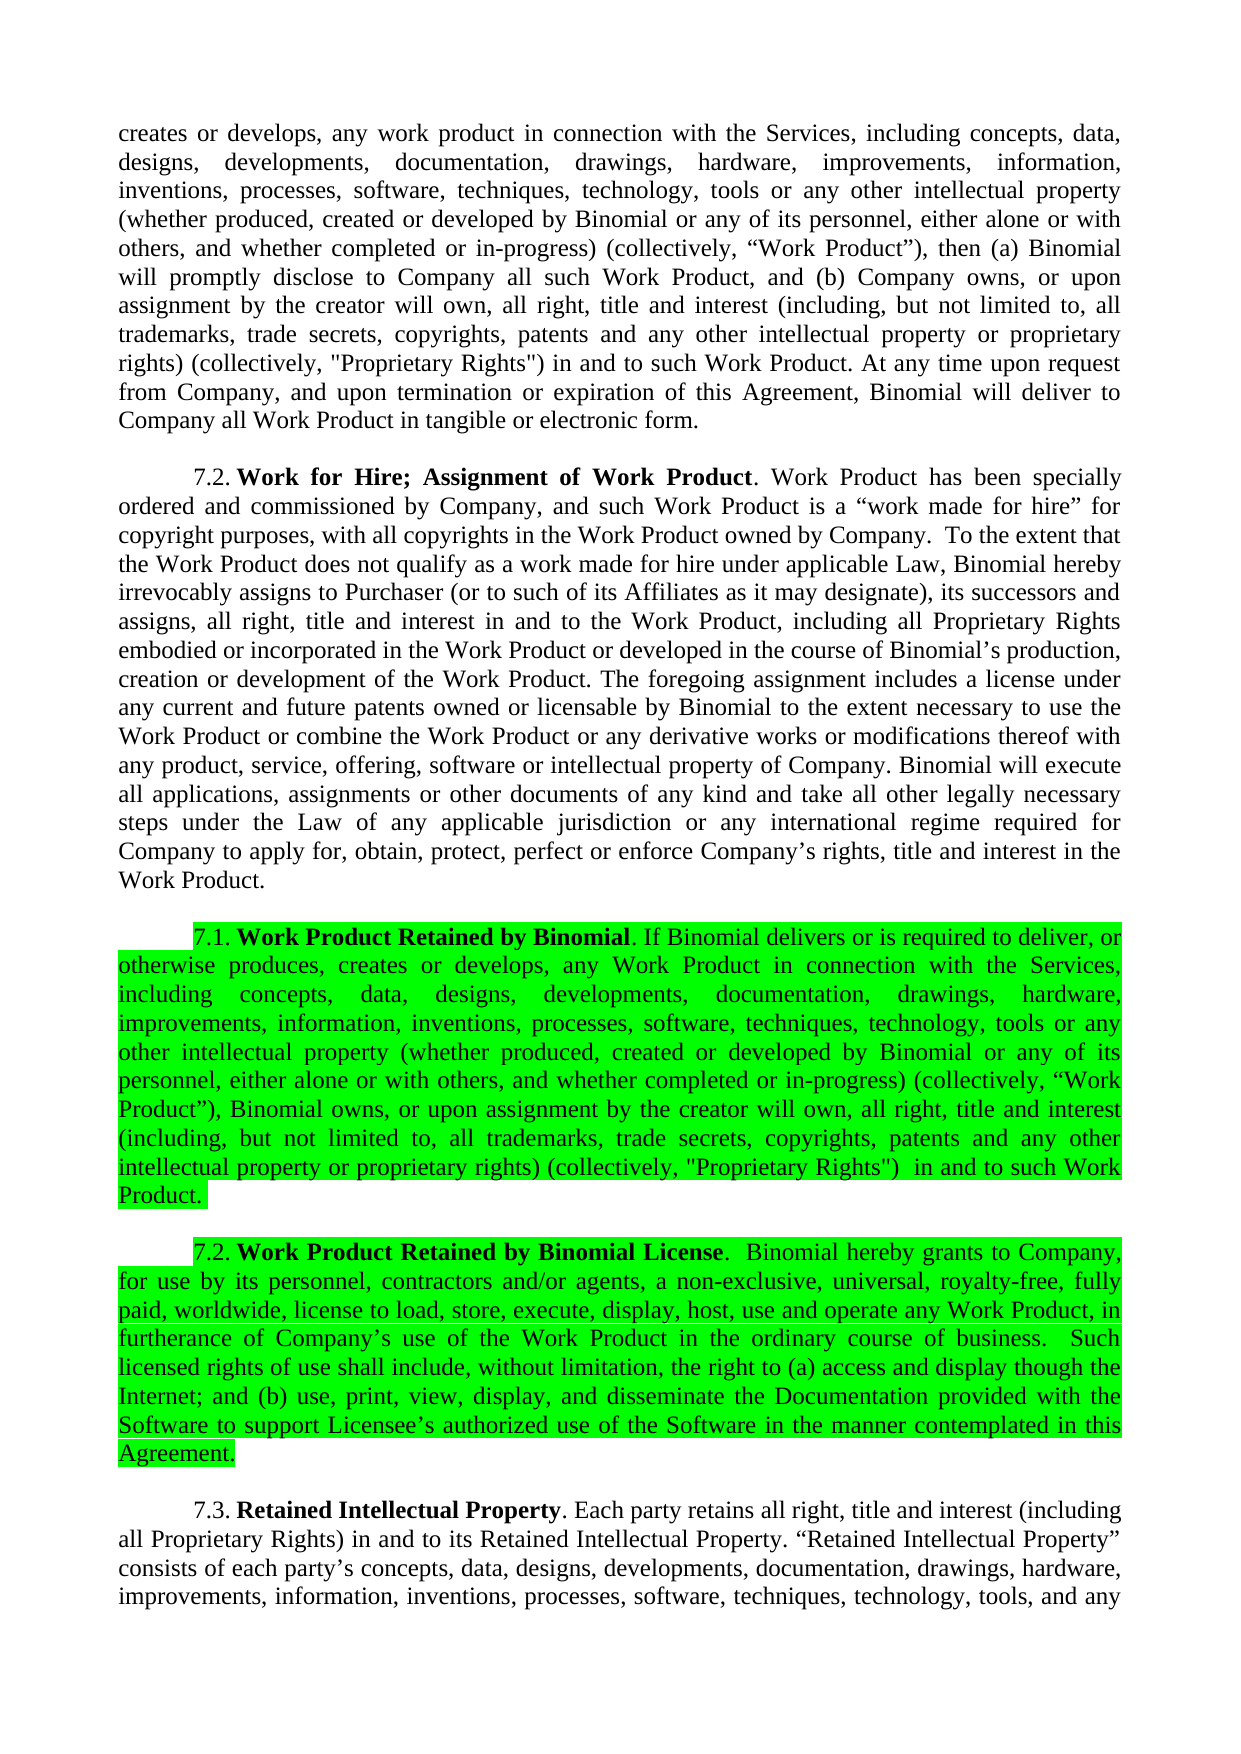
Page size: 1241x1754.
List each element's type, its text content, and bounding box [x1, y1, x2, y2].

text 7.2. Work Product Retained by Binomial License. Binomial hereby grants to Company, for use by its personnel, contractors and/or agents, a non-exclusive, universal, royalty-free, fully paid, worldwide, license to load, store, execute, display, host, use and operate any Work Product, in furtherance of Company’s use of the Work Product in the ordinary course of business. Such licensed rights of use shall include, without limitation, the right to (a) access and display though the Internet; and (b) use, print, view, display, and disseminate the Documentation provided with the Software to support Licensee’s authorized use of the Software in the manner contemplated in this Agreement. [118, 1237, 1122, 1467]
text creates or develops, any work product in connection with the Services, including concepts, data, designs, developments, documentation, drawings, hardware, improvements, information, inventions, processes, software, techniques, technology, tools or any other intellectual property (whether produced, created or developed by Binomial or any of its personnel, either alone or with others, and whether completed or in-progress) (collectively, “Work Product”), then (a) Binomial will promptly disclose to Company all such Work Product, and (b) Company owns, or upon assignment by the creator will own, all right, title and interest (including, but not limited to, all trademarks, trade secrets, copyrights, patents and any other intellectual property or proprietary rights) (collectively, "Proprietary Rights") in and to such Work Product. At any time upon request from Company, and upon termination or expiration of this Agreement, Binomial will deliver to Company all Work Product in tangible or electronic form. [118, 118, 1122, 434]
text 7.3. Retained Intellectual Property. Each party retains all right, title and interest (including all Proprietary Rights) in and to its Retained Intellectual Property. “Retained Intellectual Property” consists of each party’s concepts, data, designs, developments, documentation, drawings, hardware, improvements, information, inventions, processes, software, techniques, technology, tools, and any [118, 1495, 1122, 1610]
text 7.2. Work for Hire; Assignment of Work Product. Work Product has been specially ordered and commissioned by Company, and such Work Product is a “work made for hire” for copyright purposes, with all copyrights in the Work Product owned by Company. To the extent that the Work Product does not qualify as a work made for hire under applicable Law, Binomial hereby irrevocably assigns to Purchaser (or to such of its Affiliates as it may designate), its successors and assigns, all right, title and interest in and to the Work Product, including all Proprietary Rights embodied or incorporated in the Work Product or developed in the course of Binomial’s production, creation or development of the Work Product. The foregoing assignment includes a license under any current and future patents owned or licensable by Binomial to the extent necessary to use the Work Product or combine the Work Product or any derivative works or modifications thereof with any product, service, offering, software or intellectual property of Company. Binomial will execute all applications, assignments or other documents of any kind and take all other legally necessary steps under the Law of any applicable jurisdiction or any international regime required for Company to apply for, obtain, protect, perfect or enforce Company’s rights, title and interest in the Work Product. [118, 462, 1122, 894]
text 7.1. Work Product Retained by Binomial. If Binomial delivers or is required to deliver, or otherwise produces, creates or develops, any Work Product in connection with the Services, including concepts, data, designs, developments, documentation, drawings, hardware, improvements, information, inventions, processes, software, techniques, technology, tools or any other intellectual property (whether produced, created or developed by Binomial or any of its personnel, either alone or with others, and whether completed or in-progress) (collectively, “Work Product”), Binomial owns, or upon assignment by the creator will own, all right, title and interest (including, but not limited to, all trademarks, trade secrets, copyrights, patents and any other intellectual property or proprietary rights) (collectively, "Proprietary Rights") in and to such Work Product. [118, 922, 1122, 1209]
